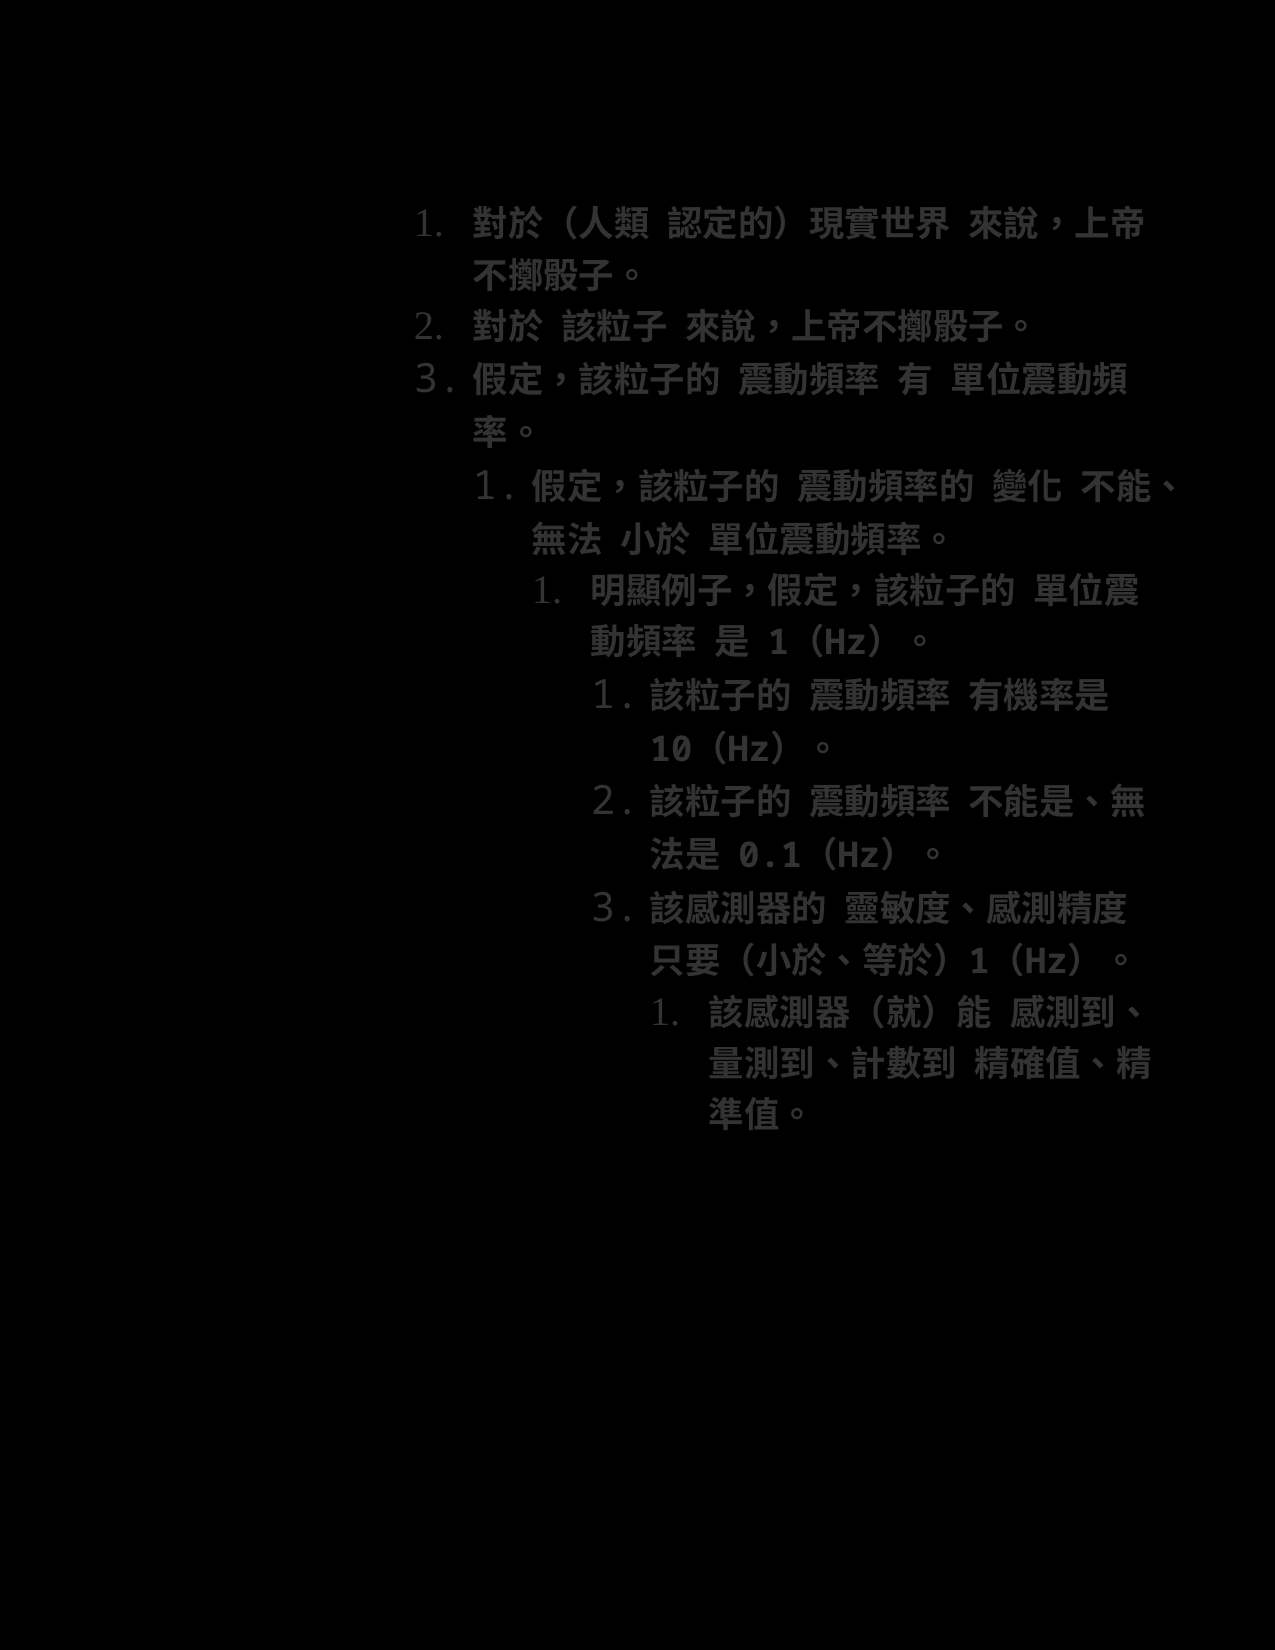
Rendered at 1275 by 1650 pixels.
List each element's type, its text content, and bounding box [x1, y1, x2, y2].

list 該感測器（就）能 感測到、量測到、計數到 精確值、精準值。 [649, 984, 1157, 1138]
list 明顯例子，假定，該粒子的 單位震動頻率 是 1（Hz）。 [532, 562, 1157, 665]
list 假定，該粒子的 震動頻率的 變化 不能、無法 小於 單位震動頻率。 [472, 456, 1157, 562]
list 該粒子的 震動頻率 不能是、無法是 0.1（Hz）。 [591, 771, 1157, 878]
list 該粒子的 震動頻率 有機率是 10（Hz）。 [591, 665, 1157, 771]
list 該感測器的 靈敏度、感測精度 只要（小於、等於）1（Hz）。 [591, 878, 1157, 984]
list 對於 該粒子 來說，上帝不擲骰子。 [413, 298, 1157, 349]
list 對於（人類 認定的）現實世界 來說，上帝不擲骰子。 [413, 196, 1157, 298]
list 假定，該粒子的 震動頻率 有 單位震動頻率。 [413, 349, 1157, 456]
